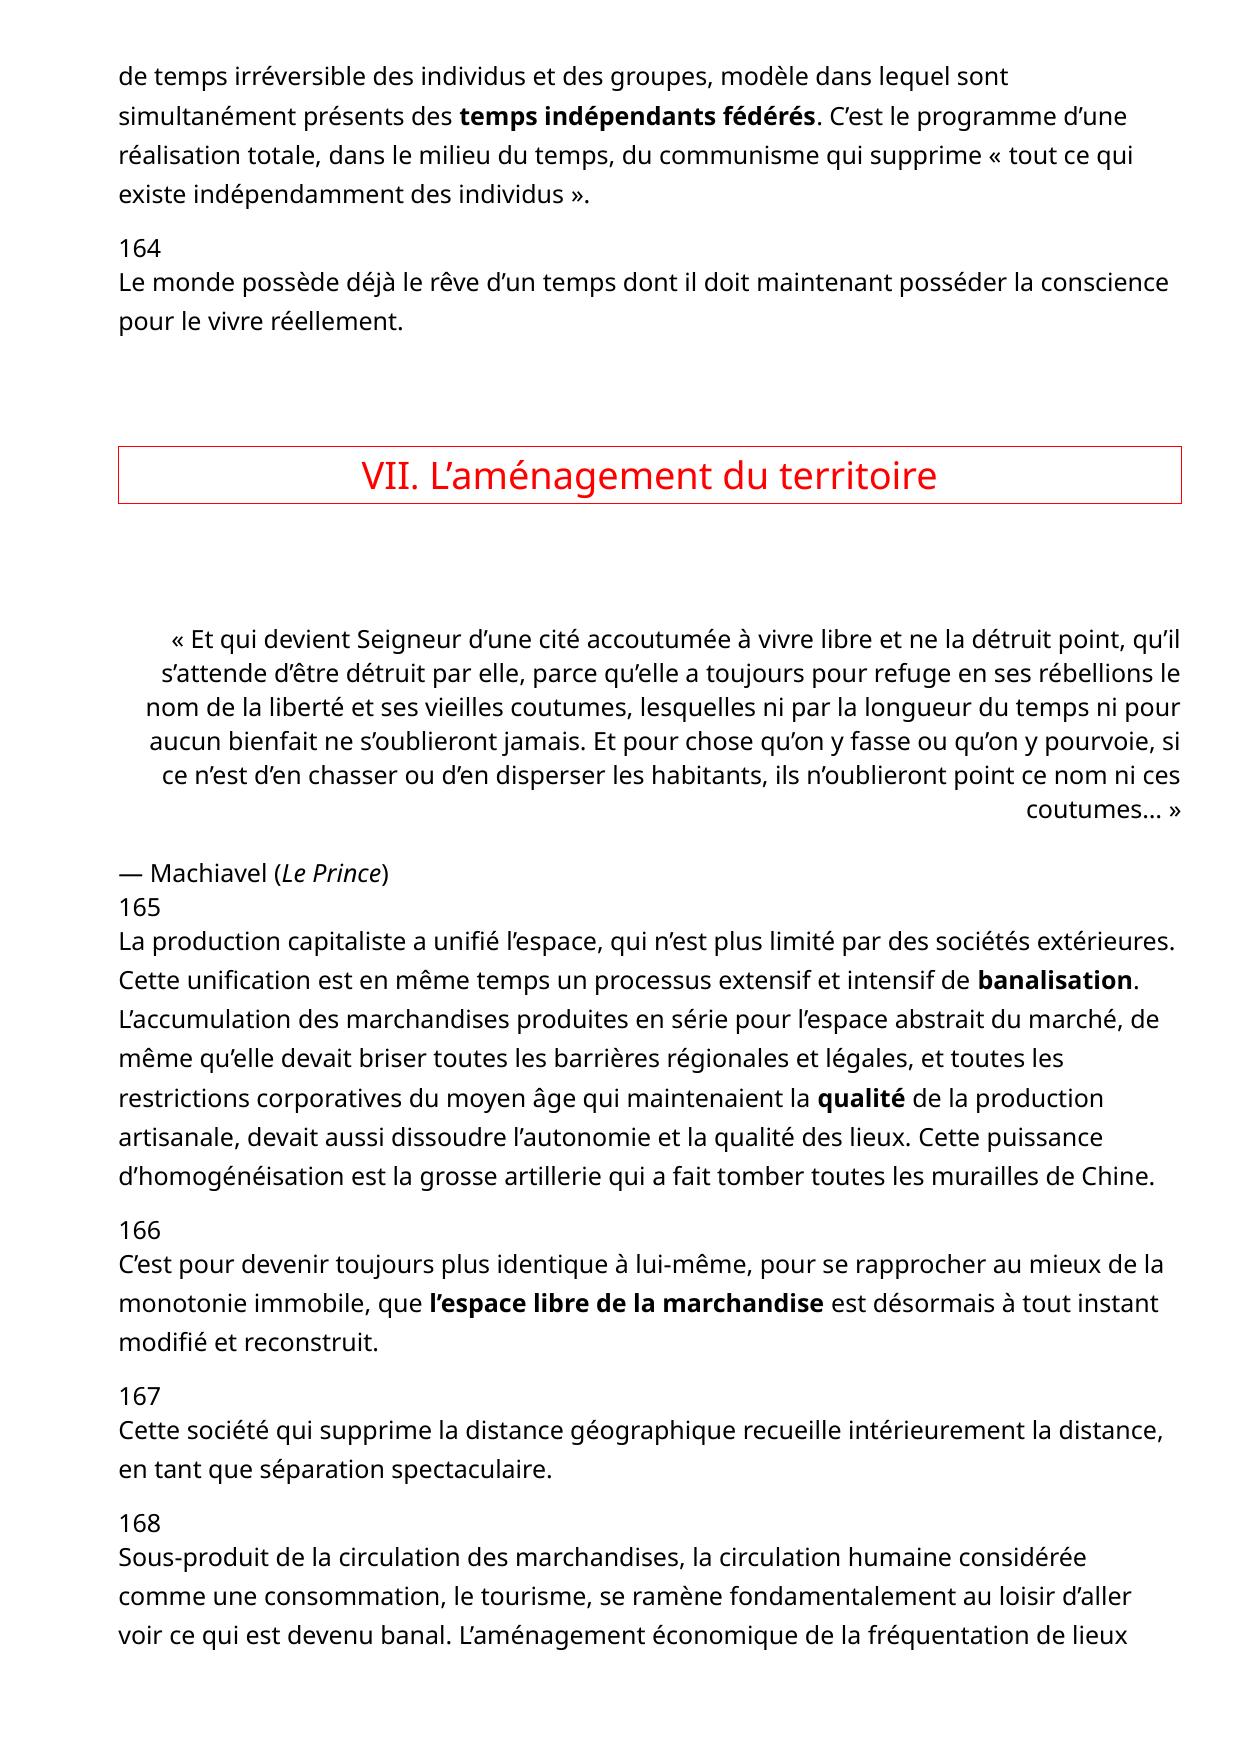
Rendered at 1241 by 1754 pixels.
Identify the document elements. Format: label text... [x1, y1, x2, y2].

text 168 [118, 1506, 1181, 1539]
text 164 [118, 230, 1181, 264]
text La production capitaliste a unifié l’espace, qui n’est plus limité par des sociétés extérieures. Cette unification est en même temps un processus extensif et intensif de banalisation. L’accumulation des marchandises produites en série pour l’espace abstrait du marché, de même qu’elle devait briser toutes les barrières régionales et légales, et toutes les restrictions corporatives du moyen âge qui maintenaient la qualité de la production artisanale, devait aussi dissoudre l’autonomie et la qualité des lieux. Cette puissance d’homogénéisation est la grosse artillerie qui a fait tomber toutes les murailles de Chine. [118, 924, 1181, 1193]
text Cette société qui supprime la distance géographique recueille intérieurement la distance, en tant que séparation spectaculaire. [118, 1413, 1181, 1486]
subtitle VII. L’aménagement du territoire [119, 447, 1181, 503]
text 166 [118, 1212, 1181, 1246]
text « Et qui devient Seigneur d’une cité accoutumée à vivre libre et ne la détruit point, qu’il s’attende d’être détruit par elle, parce qu’elle a toujours pour refuge en ses rébellions le nom de la liberté et ses vieilles coutumes, lesquelles ni par la longueur du temps ni pour aucun bienfait ne s’oublieront jamais. Et pour chose qu’on y fasse ou qu’on y pourvoie, si ce n’est d’en chasser ou d’en disperser les habitants, ils n’oublieront point ce nom ni ces coutumes… » [118, 622, 1181, 826]
text Le monde possède déjà le rêve d’un temps dont il doit maintenant posséder la conscience pour le vivre réellement. [118, 264, 1181, 338]
text de temps irréversible des individus et des groupes, modèle dans lequel sont simultanément présents des temps indépendants fédérés. C’est le programme d’une réalisation totale, dans le milieu du temps, du communisme qui supprime « tout ce qui existe indépendamment des individus ». [118, 59, 1181, 211]
text C’est pour devenir toujours plus identique à lui-même, pour se rapprocher au mieux de la monotonie immobile, que l’espace libre de la marchandise est désormais à tout instant modifié et reconstruit. [118, 1246, 1181, 1359]
text — Machiavel (Le Prince) [118, 856, 1181, 889]
text 167 [118, 1378, 1181, 1413]
text Sous-produit de la circulation des marchandises, la circulation humaine considérée comme une consommation, le tourisme, se ramène fondamentalement au loisir d’aller voir ce qui est devenu banal. L’aménagement économique de la fréquentation de lieux [118, 1539, 1181, 1652]
text 165 [118, 889, 1181, 924]
